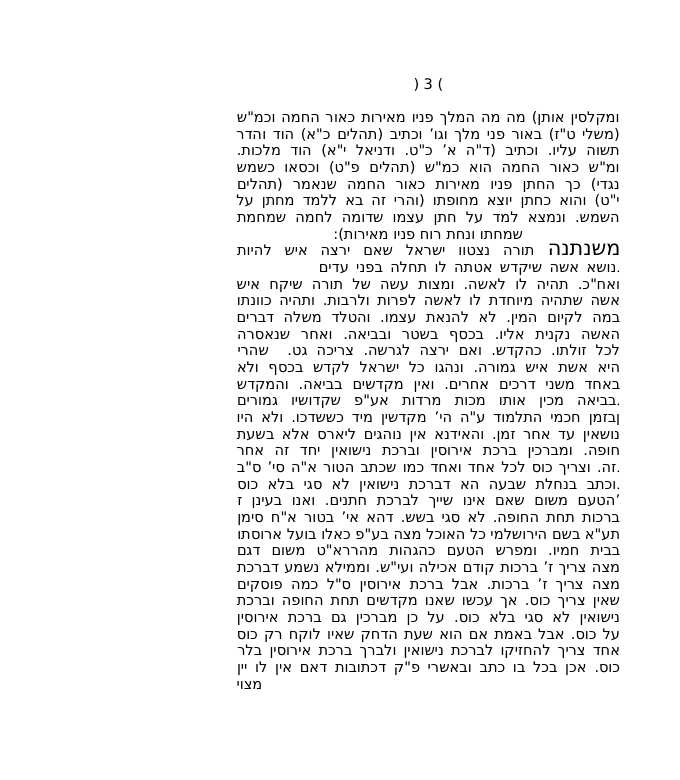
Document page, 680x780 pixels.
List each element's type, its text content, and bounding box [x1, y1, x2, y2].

text השמש. ונמצא למד על חתן עצמו שדומה לחמה שמחמת [236, 209, 620, 226]
text זה. וצריך כוס לכל אחד ואחד כמו שכתב הטור א"ה סי’ ס"ב. [236, 459, 620, 476]
text נושא אשה שיקדש אטתה לו תחלה בפני עדים. [236, 259, 620, 276]
text נגדי) כך החתן פניו מאירות כאור החמה שנאמר (תהלים [236, 176, 620, 192]
text באחד משני דרכים אחרים. ואין מקדשים בביאה. והמקדש [236, 376, 620, 392]
text שאין צריך כוס. אך עכשו שאנו מקדשים תחת החופה וברכת [236, 592, 620, 609]
text מצה צריך ז’ ברכות קודם אכילה ועי"ש. וממילא נשמע דברכת [236, 559, 620, 576]
text תע"א בשם הירושלמי כל האוכל מצה בע"פ כאלו בועל ארוסתו [236, 526, 620, 542]
text נושאין עד אחר זמן. והאידנא אין נוהגים ליארס אלא בשעת [236, 426, 620, 442]
text אשה שתהיה מיוחדת לו לאשה לפרות ולרבות. ותהיה כוונתו [236, 292, 620, 309]
text תשוה עליו. וכתיב (ד"ה א’ כ"ט. ודניאל י"א) הוד מלכות. [236, 142, 620, 159]
text ברכות תחת החופה. לא סגי בשש. דהא אי’ בטור א"ח סימן [236, 509, 620, 526]
text מצה צריך ז’ ברכות. אבל ברכת אירוסין ס"ל כמה פוסקים [236, 576, 620, 592]
text משנתנה תורה נצטוו ישראל שאם ירצה איש להיות [236, 242, 620, 259]
text בביאה מכין אותו מכות מרדות אע"פ שקדושיו גמורים. [236, 392, 620, 409]
text האשה נקנית אליו. בכסף בשטר ובביאה. ואחר שנאסרה [236, 326, 620, 342]
text על כוס. אבל באמת אם הוא שעת הדחק שאיו לוקח רק כוס [236, 626, 620, 642]
text וכתב בנחלת שבעה הא דברכת נישואין לא סגי בלא כוס. [236, 476, 620, 492]
text שמחתו ונחת רוח פניו מאירות): [236, 226, 620, 242]
text ) 3 ( [236, 76, 620, 92]
text אחד צריך להחזיקו לברכת נישואין ולברך ברכת אירוסין בלר [236, 642, 620, 659]
text חופה. ומברכין ברכת אירוסין וברכת נישואין יחד זה אחר [236, 442, 620, 459]
text נישואין לא סגי בלא כוס. על כן מברכין גם ברכת אירוסין [236, 609, 620, 626]
text ומ"ש כאור החמה הוא כמ"ש (תהלים פ"ט) וכסאו כשמש [236, 159, 620, 176]
text (משלי ט"ז) באור פני מלך וגו’ וכתיב (תהלים כ"א) הוד והדר [236, 126, 620, 142]
text ןבזמן חכמי התלמוד ע"ה הי’ מקדשין מיד כששדכו. ולא היו [236, 409, 620, 426]
text ואח"כ. תהיה לו לאשה. ומצות עשה של תורה שיקח איש [236, 276, 620, 292]
text ומקלסין אותן) מה מה המלך פניו מאירות כאור החמה וכמ"ש [236, 109, 620, 126]
text הטעם משום שאם אינו שייך לברכת חתנים. ואנו בעינן ז’ [236, 492, 620, 509]
text במה לקיום המין. לא להנאת עצמו. והטלד משלה דברים [236, 309, 620, 326]
text מצוי [236, 676, 620, 692]
text בבית חמיו. ומפרש הטעם כהגהות מהררא"ט משום דגם [236, 542, 620, 559]
text י"ט) והוא כחתן יוצא מחופתו (והרי זה בא ללמד מחתן על [236, 192, 620, 209]
text כוס. אכן בכל בו כתב ובאשרי פ"ק דכתובות דאם אין לו יין [236, 659, 620, 676]
text היא אשת איש גמורה. ונהגו כל ישראל לקדש בכסף ולא [236, 359, 620, 376]
text לכל זולתו. כהקדש. ואם ירצה לגרשה. צריכה גט. שהרי [236, 342, 620, 359]
